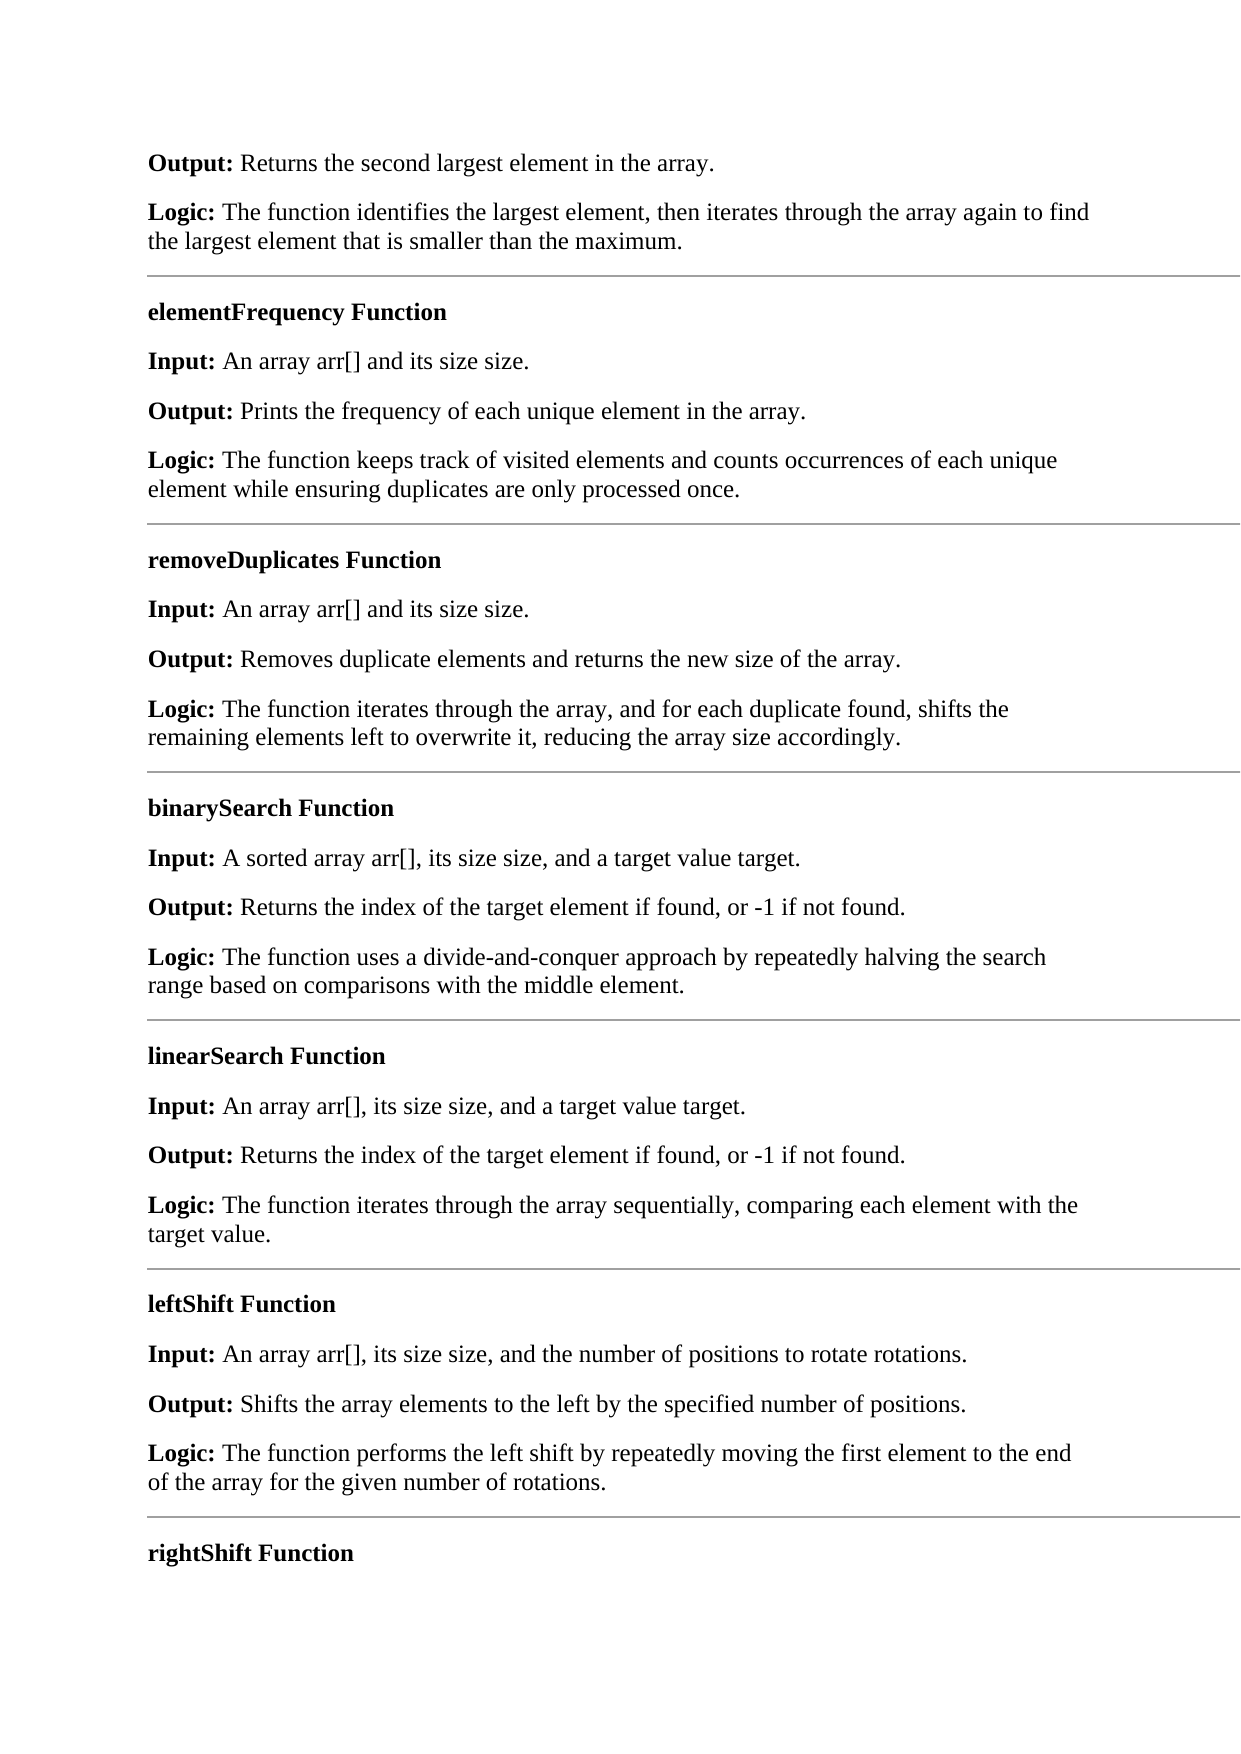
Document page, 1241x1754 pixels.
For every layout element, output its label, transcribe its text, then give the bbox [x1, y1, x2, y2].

text binarySearch Function [148, 793, 1093, 822]
text Input: An array arr[] and its size size. [148, 594, 1093, 623]
text Output: Returns the second largest element in the array. [148, 148, 1093, 176]
text Input: An array arr[], its size size, and the number of positions to rotate rotations. [148, 1339, 1093, 1368]
text Logic: The function identifies the largest element, then iterates through the array again to find the largest element that is smaller than the maximum. [148, 197, 1093, 255]
text Logic: The function performs the left shift by repeatedly moving the first element to the end of the array for the given number of rotations. [148, 1438, 1093, 1496]
text Logic: The function iterates through the array, and for each duplicate found, shifts the remaining elements left to overwrite it, reducing the array size accordingly. [148, 694, 1093, 751]
text removeDuplicates Function [148, 545, 1093, 574]
text Output: Shifts the array elements to the left by the specified number of positions. [148, 1389, 1093, 1417]
text Logic: The function keeps track of visited elements and counts occurrences of each unique element while ensuring duplicates are only processed once. [148, 445, 1093, 503]
text elementFrequency Function [148, 297, 1093, 325]
text Logic: The function uses a divide-and-conquer approach by repeatedly halving the search range based on comparisons with the middle element. [148, 942, 1093, 999]
text linearSearch Function [148, 1041, 1093, 1070]
text Output: Returns the index of the target element if found, or -1 if not found. [148, 1141, 1093, 1169]
text Output: Removes duplicate elements and returns the new size of the array. [148, 644, 1093, 673]
text Input: An array arr[] and its size size. [148, 346, 1093, 375]
text Output: Prints the frequency of each unique element in the array. [148, 396, 1093, 424]
text Output: Returns the index of the target element if found, or -1 if not found. [148, 892, 1093, 921]
text Logic: The function iterates through the array sequentially, comparing each element with the target value. [148, 1190, 1093, 1248]
text leftShift Function [148, 1289, 1093, 1318]
text rightShift Function [148, 1538, 1093, 1567]
text Input: A sorted array arr[], its size size, and a target value target. [148, 843, 1093, 871]
text Input: An array arr[], its size size, and a target value target. [148, 1091, 1093, 1120]
